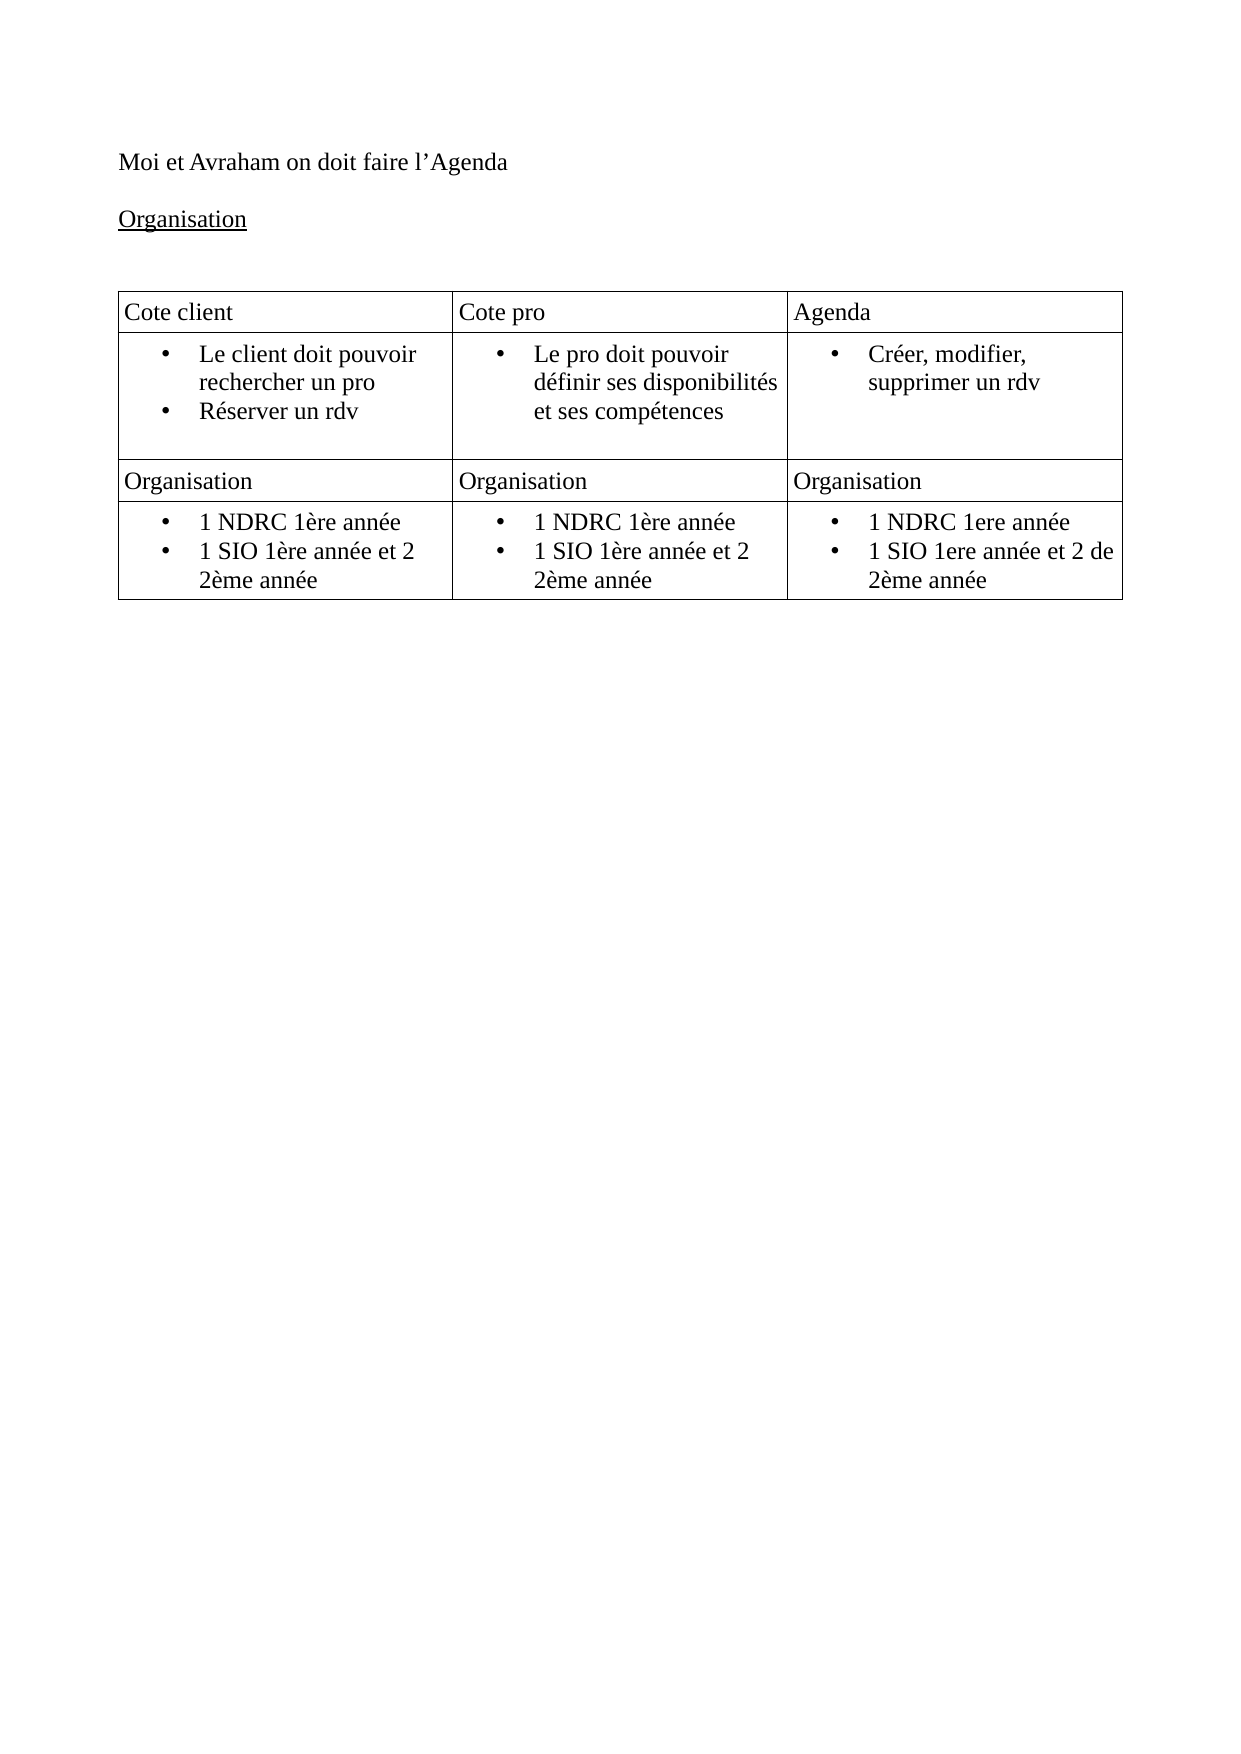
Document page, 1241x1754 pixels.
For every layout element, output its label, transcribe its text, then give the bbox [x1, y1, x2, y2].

text Moi et Avraham on doit faire l’Agenda [118, 147, 1122, 176]
table_cell 1 NDRC 1ere année 1 SIO 1ere année et 2 de 2ème année [788, 502, 1122, 599]
table_cell Organisation [119, 460, 452, 501]
table_cell Le client doit pouvoir rechercher un pro Réserver un rdv [119, 333, 452, 459]
table_cell 1 NDRC 1ère année 1 SIO 1ère année et 2 2ème année [453, 502, 787, 599]
table_cell Créer, modifier, supprimer un rdv [788, 333, 1122, 459]
table_cell 1 NDRC 1ère année 1 SIO 1ère année et 2 2ème année [119, 502, 452, 599]
table_cell Organisation [788, 460, 1122, 501]
table_header Cote pro [453, 292, 787, 332]
table_cell Le pro doit pouvoir définir ses disponibilités et ses compétences [453, 333, 787, 459]
table_header Cote client [119, 292, 452, 332]
text Organisation [118, 204, 1122, 233]
table_header Agenda [788, 292, 1122, 332]
table_cell Organisation [453, 460, 787, 501]
